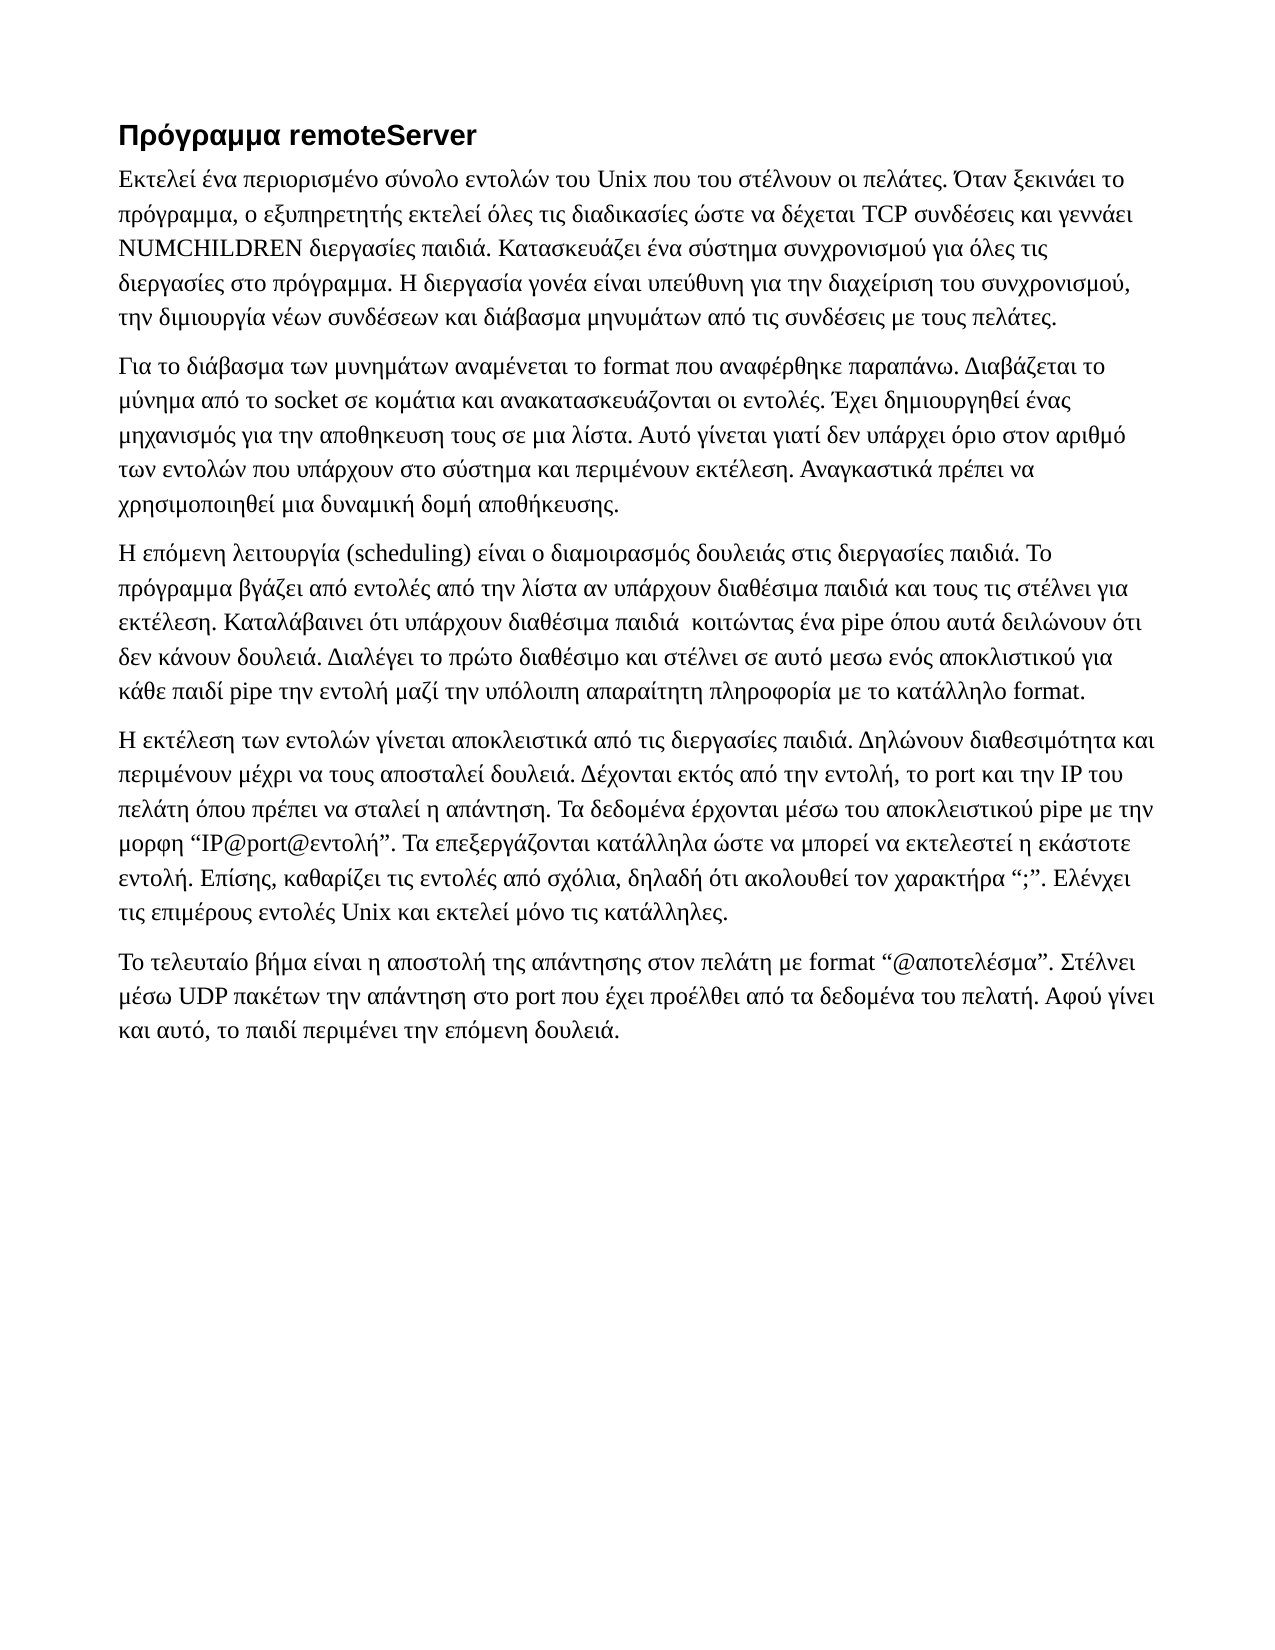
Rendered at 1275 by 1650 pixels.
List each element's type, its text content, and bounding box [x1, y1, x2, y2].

text Η επόμενη λειτουργία (scheduling) είναι ο διαμοιρασμός δουλειάς στις διεργασίες παιδιά. Το πρόγραμμα βγάζει από εντολές από την λίστα αν υπάρχουν διαθέσιμα παιδιά και τους τις στέλνει για εκτέλεση. Καταλάβαινει ότι υπάρχουν διαθέσιμα παιδιά κοιτώντας ένα pipe όπου αυτά δειλώνουν ότι δεν κάνουν δουλειά. Διαλέγει το πρώτο διαθέσιμο και στέλνει σε αυτό μεσω ενός αποκλιστικού για κάθε παιδί pipe την εντολή μαζί την υπόλοιπη απαραίτητη πληροφορία με το κατάλληλο format. [118, 538, 1157, 705]
text Εκτελεί ένα περιορισμένο σύνολο εντολών του Unix που του στέλνουν οι πελάτες. Όταν ξεκινάει το πρόγραμμα, ο εξυπηρετητής εκτελεί όλες τις διαδικασίες ώστε να δέχεται TCP συνδέσεις και γεννάει NUMCHILDREN διεργασίες παιδιά. Κατασκευάζει ένα σύστημα συνχρονισμού για όλες τις διεργασίες στο πρόγραμμα. Η διεργασία γονέα είναι υπεύθυνη για την διαχείριση του συνχρονισμού, την διμιουργία νέων συνδέσεων και διάβασμα μηνυμάτων από τις συνδέσεις με τους πελάτες. [118, 164, 1157, 331]
subtitle Πρόγραμμα remoteServer [118, 118, 1157, 152]
text Για το διάβασμα των μυνημάτων αναμένεται το format που αναφέρθηκε παραπάνω. Διαβάζεται το μύνημα από το socket σε κομάτια και ανακατασκευάζονται οι εντολές. Έχει δημιουργηθεί ένας μηχανισμός για την αποθηκευση τους σε μια λίστα. Αυτό γίνεται γιατί δεν υπάρχει όριο στον αριθμό των εντολών που υπάρχουν στο σύστημα και περιμένουν εκτέλεση. Αναγκαστικά πρέπει να χρησιμοποιηθεί μια δυναμική δομή αποθήκευσης. [118, 351, 1157, 518]
text Η εκτέλεση των εντολών γίνεται αποκλειστικά από τις διεργασίες παιδιά. Δηλώνουν διαθεσιμότητα και περιμένουν μέχρι να τους αποσταλεί δουλειά. Δέχονται εκτός από την εντολή, το port και την IP του πελάτη όπου πρέπει να σταλεί η απάντηση. Τα δεδομένα έρχονται μέσω του αποκλειστικού pipe με την μορφη “IP@port@εντολή”. Τα επεξεργάζονται κατάλληλα ώστε να μπορεί να εκτελεστεί η εκάστοτε εντολή. Επίσης, καθαρίζει τις εντολές από σχόλια, δηλαδή ότι ακολουθεί τον χαρακτήρα “;”. Ελένχει τις επιμέρους εντολές Unix και εκτελεί μόνο τις κατάλληλες. [118, 725, 1157, 926]
text Το τελευταίο βήμα είναι η αποστολή της απάντησης στον πελάτη με format “@αποτελέσμα”. Στέλνει μέσω UDP πακέτων την απάντηση στο port που έχει προέλθει από τα δεδομένα του πελατή. Αφού γίνει και αυτό, το παιδί περιμένει την επόμενη δουλειά. [118, 947, 1157, 1044]
